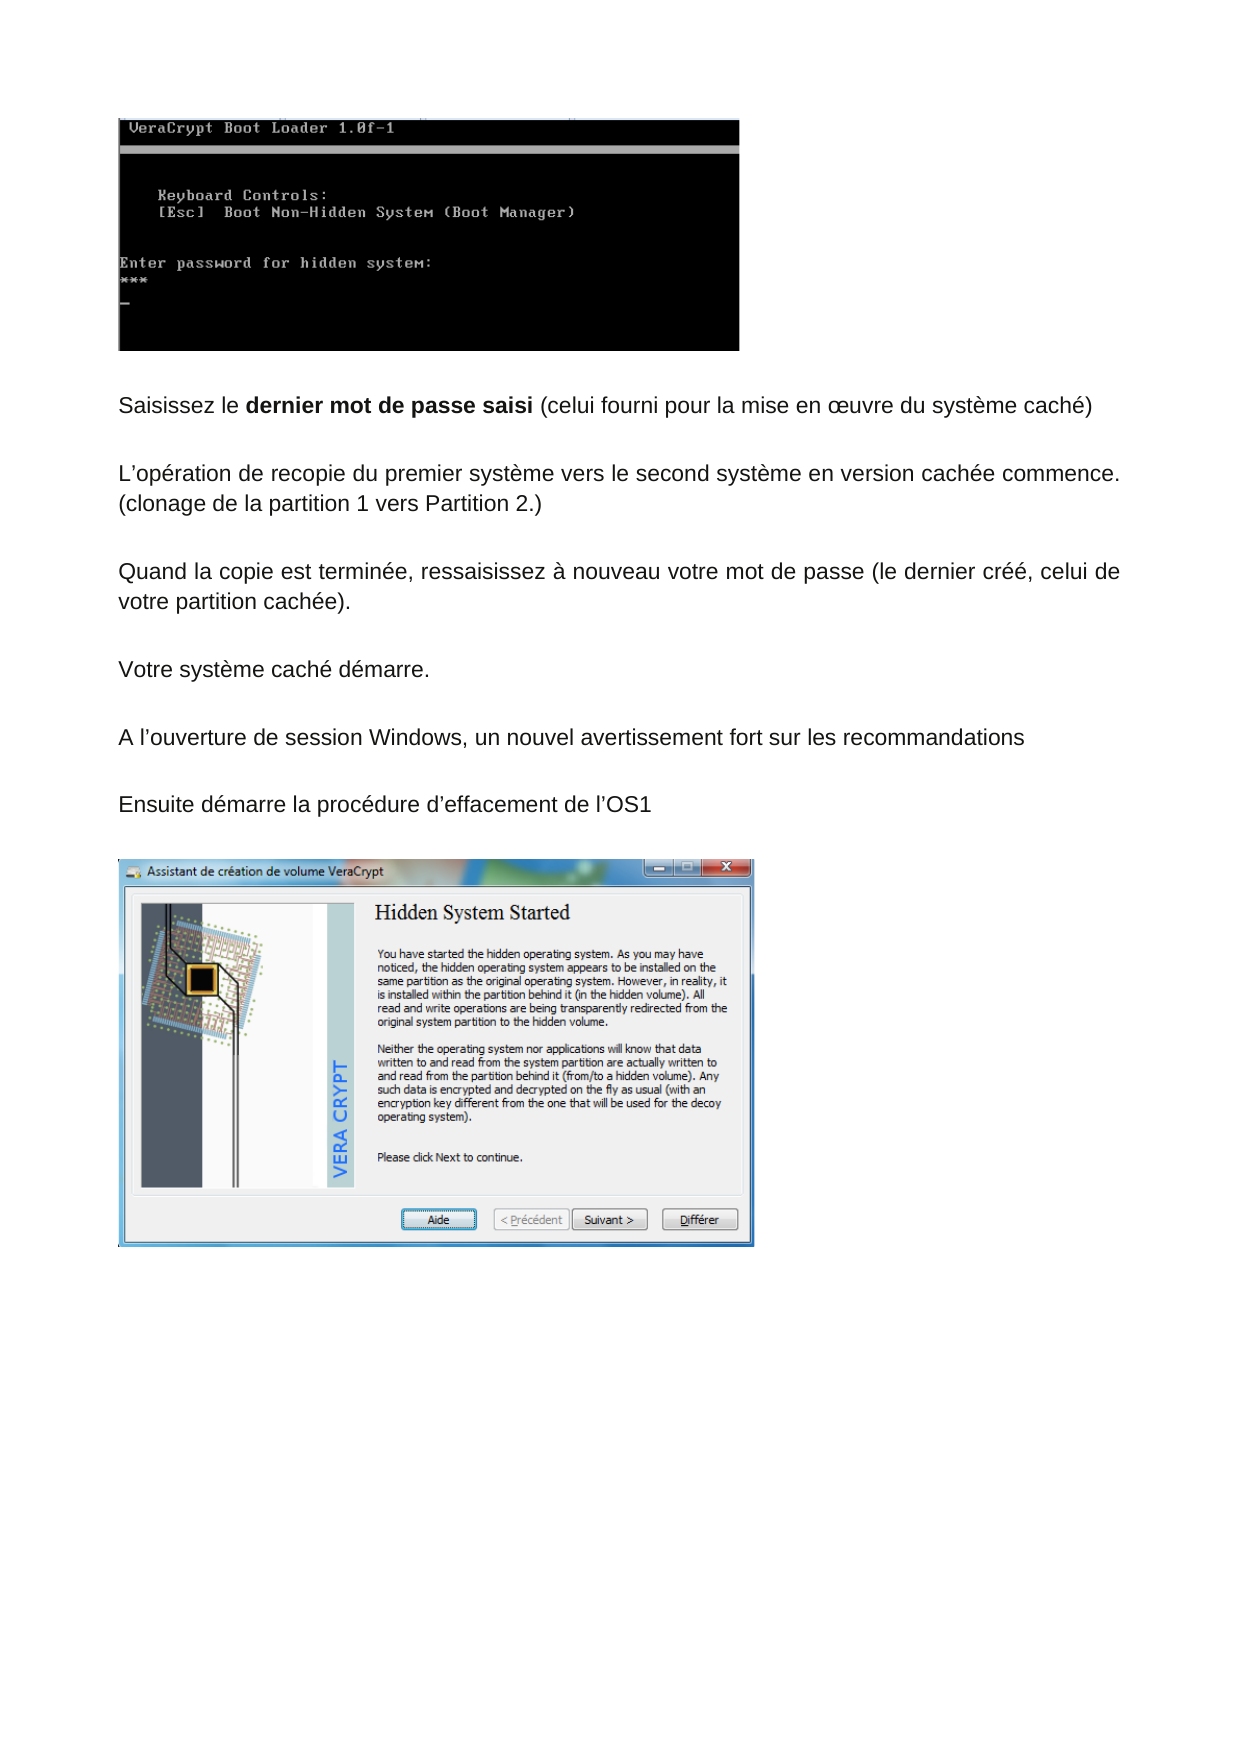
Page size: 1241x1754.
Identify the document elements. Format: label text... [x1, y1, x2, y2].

picture [118, 859, 755, 1247]
text Votre système caché démarre. [118, 656, 1122, 682]
text Ensuite démarre la procédure d’effacement de l’OS1 [118, 791, 1122, 818]
text Quand la copie est terminée, ressaisissez à nouveau votre mot de passe (le dernier créé, celui de votre partition cachée). [118, 558, 1122, 615]
text A l’ouverture de session Windows, un nouvel avertissement fort sur les recommandations [118, 724, 1122, 750]
text L’opération de recopie du premier système vers le second système en version cachée commence. (clonage de la partition 1 vers Partition 2.) [118, 460, 1122, 517]
picture [118, 118, 740, 351]
text Saisissez le dernier mot de passe saisi (celui fourni pour la mise en œuvre du système caché) [118, 392, 1122, 419]
